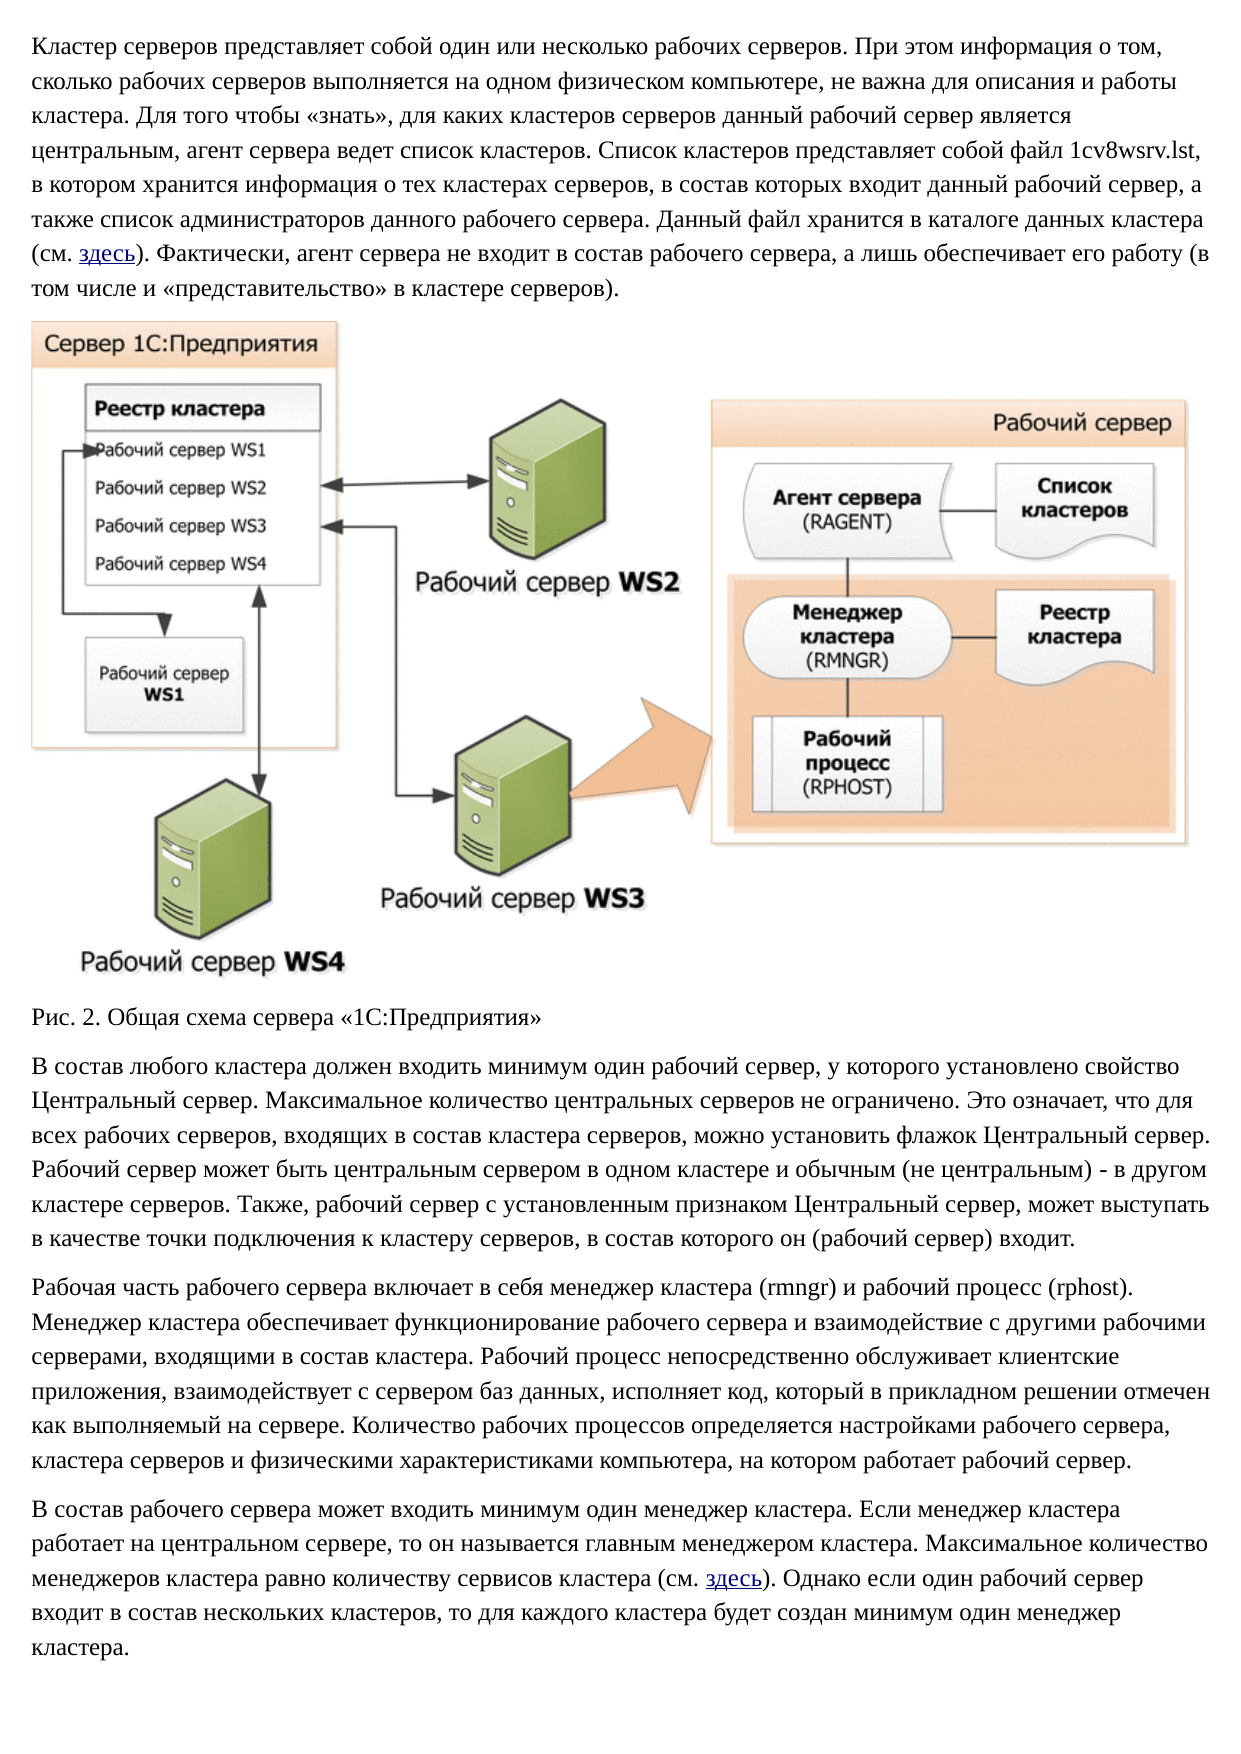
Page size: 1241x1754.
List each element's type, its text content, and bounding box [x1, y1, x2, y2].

text Рис. 2. Общая схема сервера «1С:Предприятия» [31, 1002, 1212, 1031]
picture [31, 321, 1189, 982]
text Кластер серверов представляет собой один или несколько рабочих серверов. При этом информация о том, сколько рабочих серверов выполняется на одном физическом компьютере, не важна для описания и работы кластера. Для того чтобы «знать», для каких кластеров серверов данный рабочий сервер является центральным, агент сервера ведет список кластеров. Список кластеров представляет собой файл 1cv8wsrv.lst, в котором хранится информация о тех кластерах серверов, в состав которых входит данный рабочий сервер, а также список администраторов данного рабочего сервера. Данный файл хранится в каталоге данных кластера (см. здесь). Фактически, агент сервера не входит в состав рабочего сервера, а лишь обеспечивает его работу (в том числе и «представительство» в кластере серверов). [31, 31, 1212, 301]
text Рабочая часть рабочего сервера включает в себя менеджер кластера (rmngr) и рабочий процесс (rphost). Менеджер кластера обеспечивает функционирование рабочего сервера и взаимодействие с другими рабочими серверами, входящими в состав кластера. Рабочий процесс непосредственно обслуживает клиентские приложения, взаимодействует с сервером баз данных, исполняет код, который в прикладном решении отмечен как выполняемый на сервере. Количество рабочих процессов определяется настройками рабочего сервера, кластера серверов и физическими характеристиками компьютера, на котором работает рабочий сервер. [31, 1272, 1212, 1473]
text В состав рабочего сервера может входить минимум один менеджер кластера. Если менеджер кластера работает на центральном сервере, то он называется главным менеджером кластера. Максимальное количество менеджеров кластера равно количеству сервисов кластера (см. здесь). Однако если один рабочий сервер входит в состав нескольких кластеров, то для каждого кластера будет создан минимум один менеджер кластера. [31, 1494, 1212, 1661]
text В состав любого кластера должен входить минимум один рабочий сервер, у которого установлено свойство Центральный сервер. Максимальное количество центральных серверов не ограничено. Это означает, что для всех рабочих серверов, входящих в состав кластера серверов, можно установить флажок Центральный сервер. Рабочий сервер может быть центральным сервером в одном кластере и обычным (не центральным) ‑ в другом кластере серверов. Также, рабочий сервер с установленным признаком Центральный сервер, может выступать в качестве точки подключения к кластеру серверов, в состав которого он (рабочий сервер) входит. [31, 1051, 1212, 1252]
